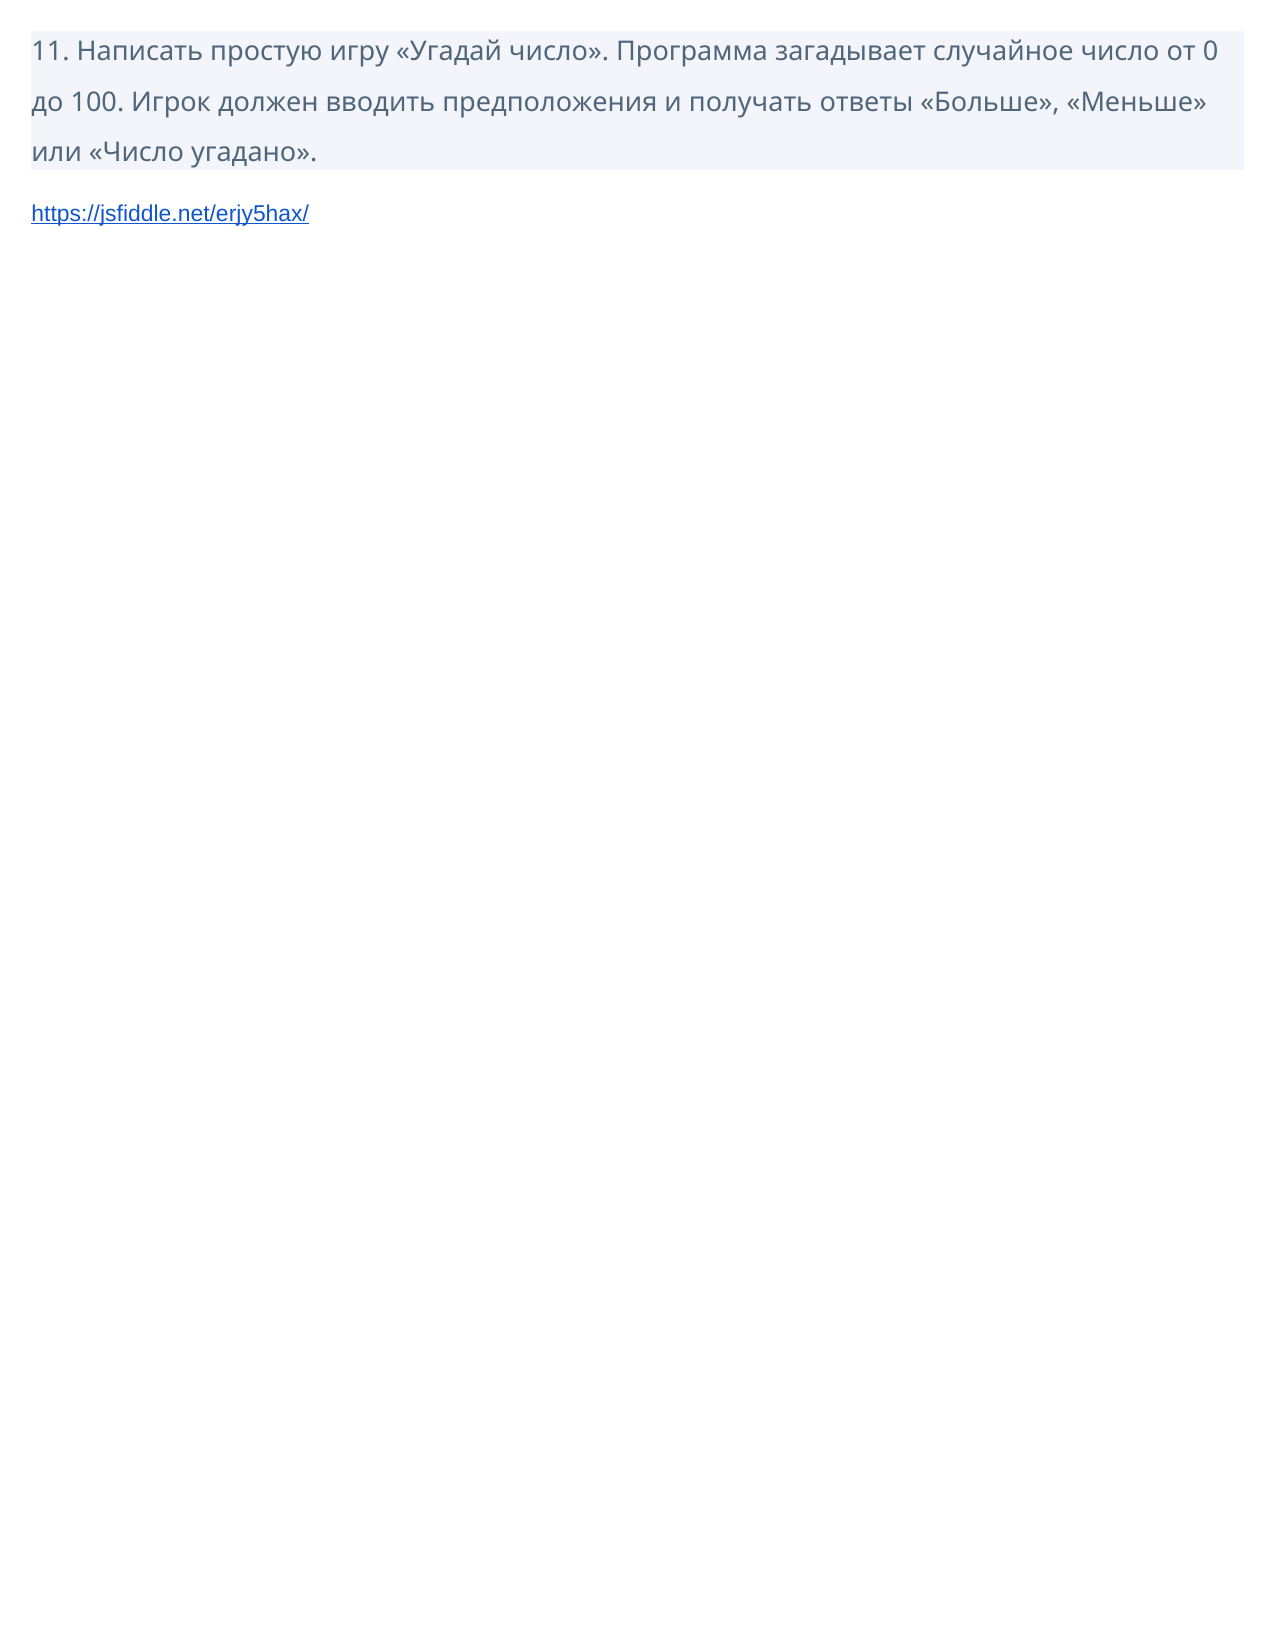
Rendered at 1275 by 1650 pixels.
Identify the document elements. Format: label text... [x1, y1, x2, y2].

subtitle 11. Написать простую игру «Угадай число». Программа загадывает случайное число от 0 до 100. Игрок должен вводить предположения и получать ответы «Больше», «Меньше» или «Число угадано». [31, 31, 1244, 170]
text https://jsfiddle.net/erjy5hax/ [31, 200, 1244, 227]
